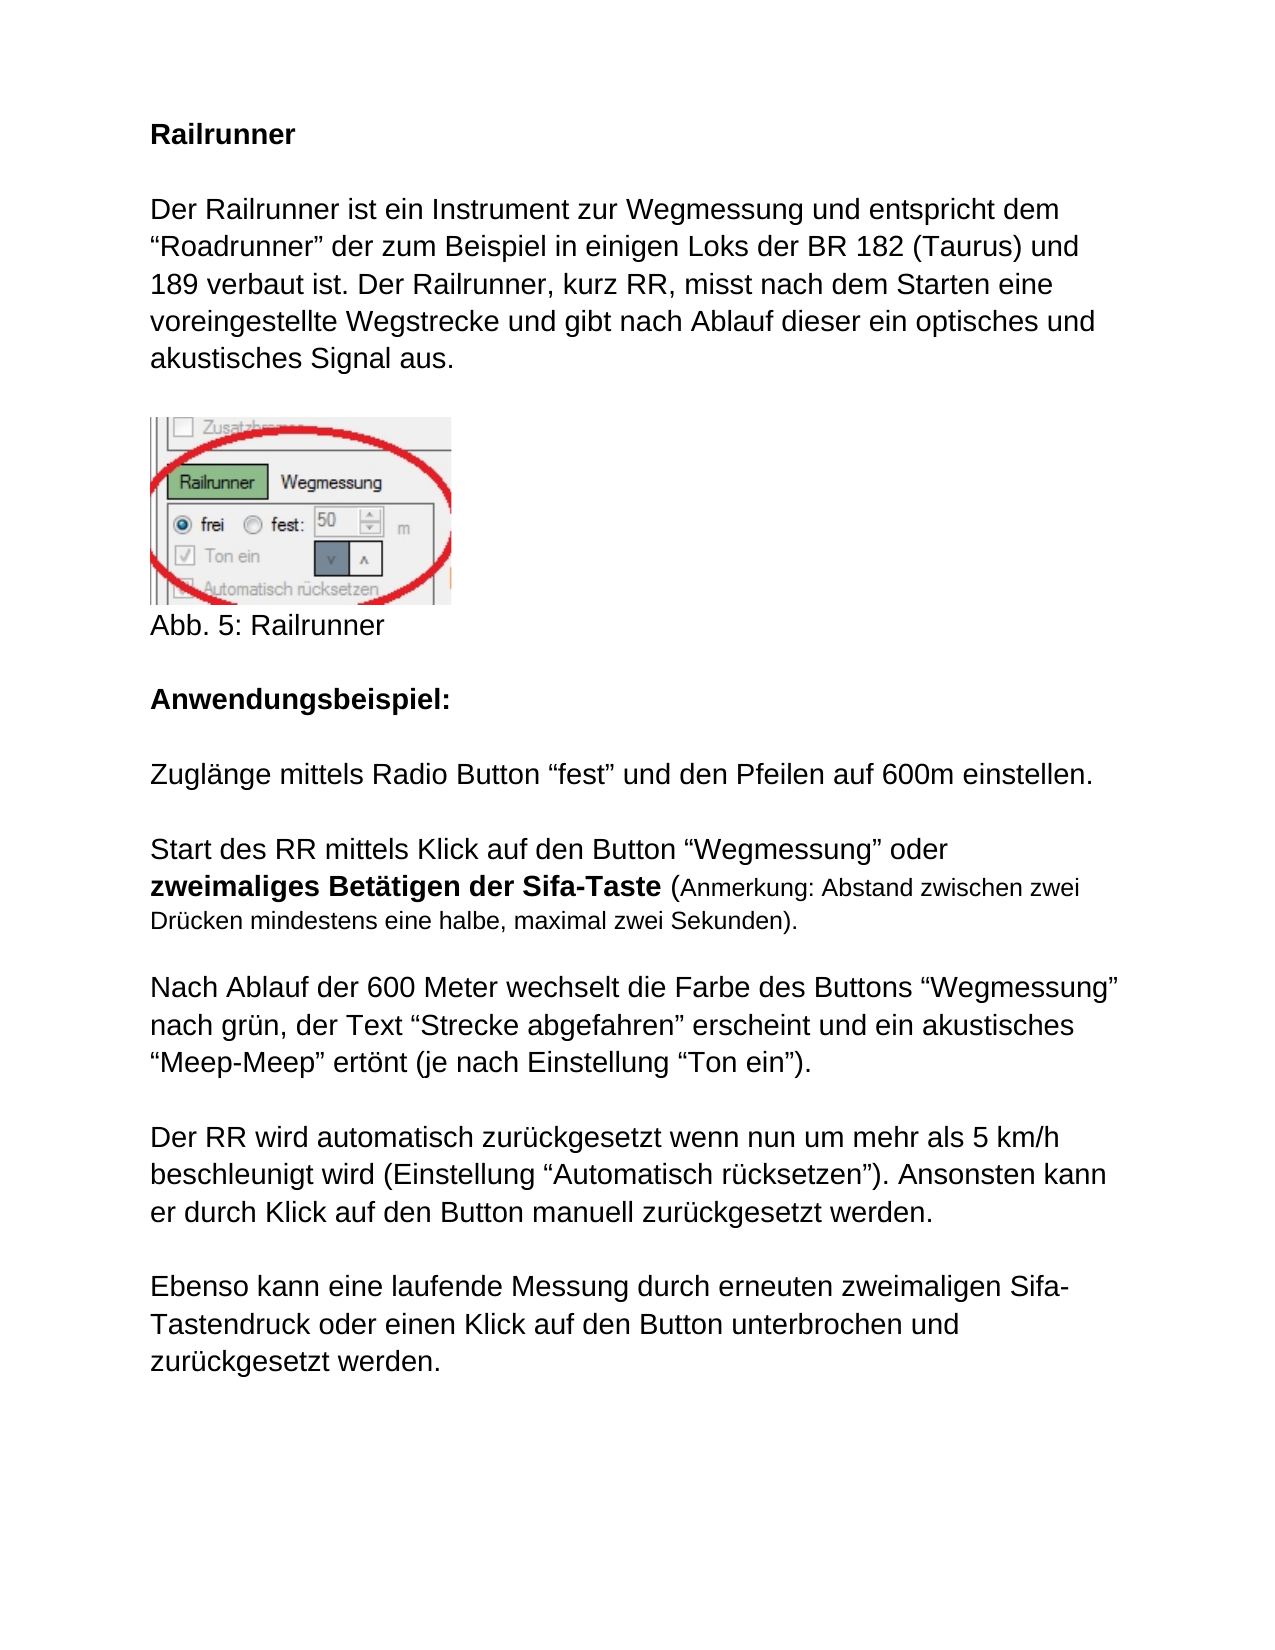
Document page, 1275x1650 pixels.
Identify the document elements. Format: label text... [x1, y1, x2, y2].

picture [150, 417, 452, 605]
text Der RR wird automatisch zurückgesetzt wenn nun um mehr als 5 km/h beschleunigt wird (Einstellung “Automatisch rücksetzen”). Ansonsten kann er durch Klick auf den Button manuell zurückgesetzt werden. [150, 1121, 1125, 1228]
text Der Railrunner ist ein Instrument zur Wegmessung und entspricht dem “Roadrunner” der zum Beispiel in einigen Loks der BR 182 (Taurus) und 189 verbaut ist. Der Railrunner, kurz RR, misst nach dem Starten eine voreingestellte Wegstrecke und gibt nach Ablauf dieser ein optisches und akustisches Signal aus. [150, 193, 1125, 375]
text Abb. 5: Railrunner [150, 608, 1125, 641]
text Anwendungsbeispiel: [150, 683, 1125, 716]
text Start des RR mittels Klick auf den Button “Wegmessung” oder zweimaliges Betätigen der Sifa-Taste (Anmerkung: Abstand zwischen zwei Drücken mindestens eine halbe, maximal zwei Sekunden). [150, 833, 1125, 935]
text Ebenso kann eine laufende Messung durch erneuten zweimaligen Sifa-Tastendruck oder einen Klick auf den Button unterbrochen und zurückgesetzt werden. [150, 1270, 1125, 1378]
text Nach Ablauf der 600 Meter wechselt die Farbe des Buttons “Wegmessung” nach grün, der Text “Strecke abgefahren” erscheint und ein akustisches “Meep-Meep” ertönt (je nach Einstellung “Ton ein”). [150, 971, 1125, 1079]
text Railrunner [150, 118, 1125, 151]
text Zuglänge mittels Radio Button “fest” und den Pfeilen auf 600m einstellen. [150, 758, 1125, 791]
